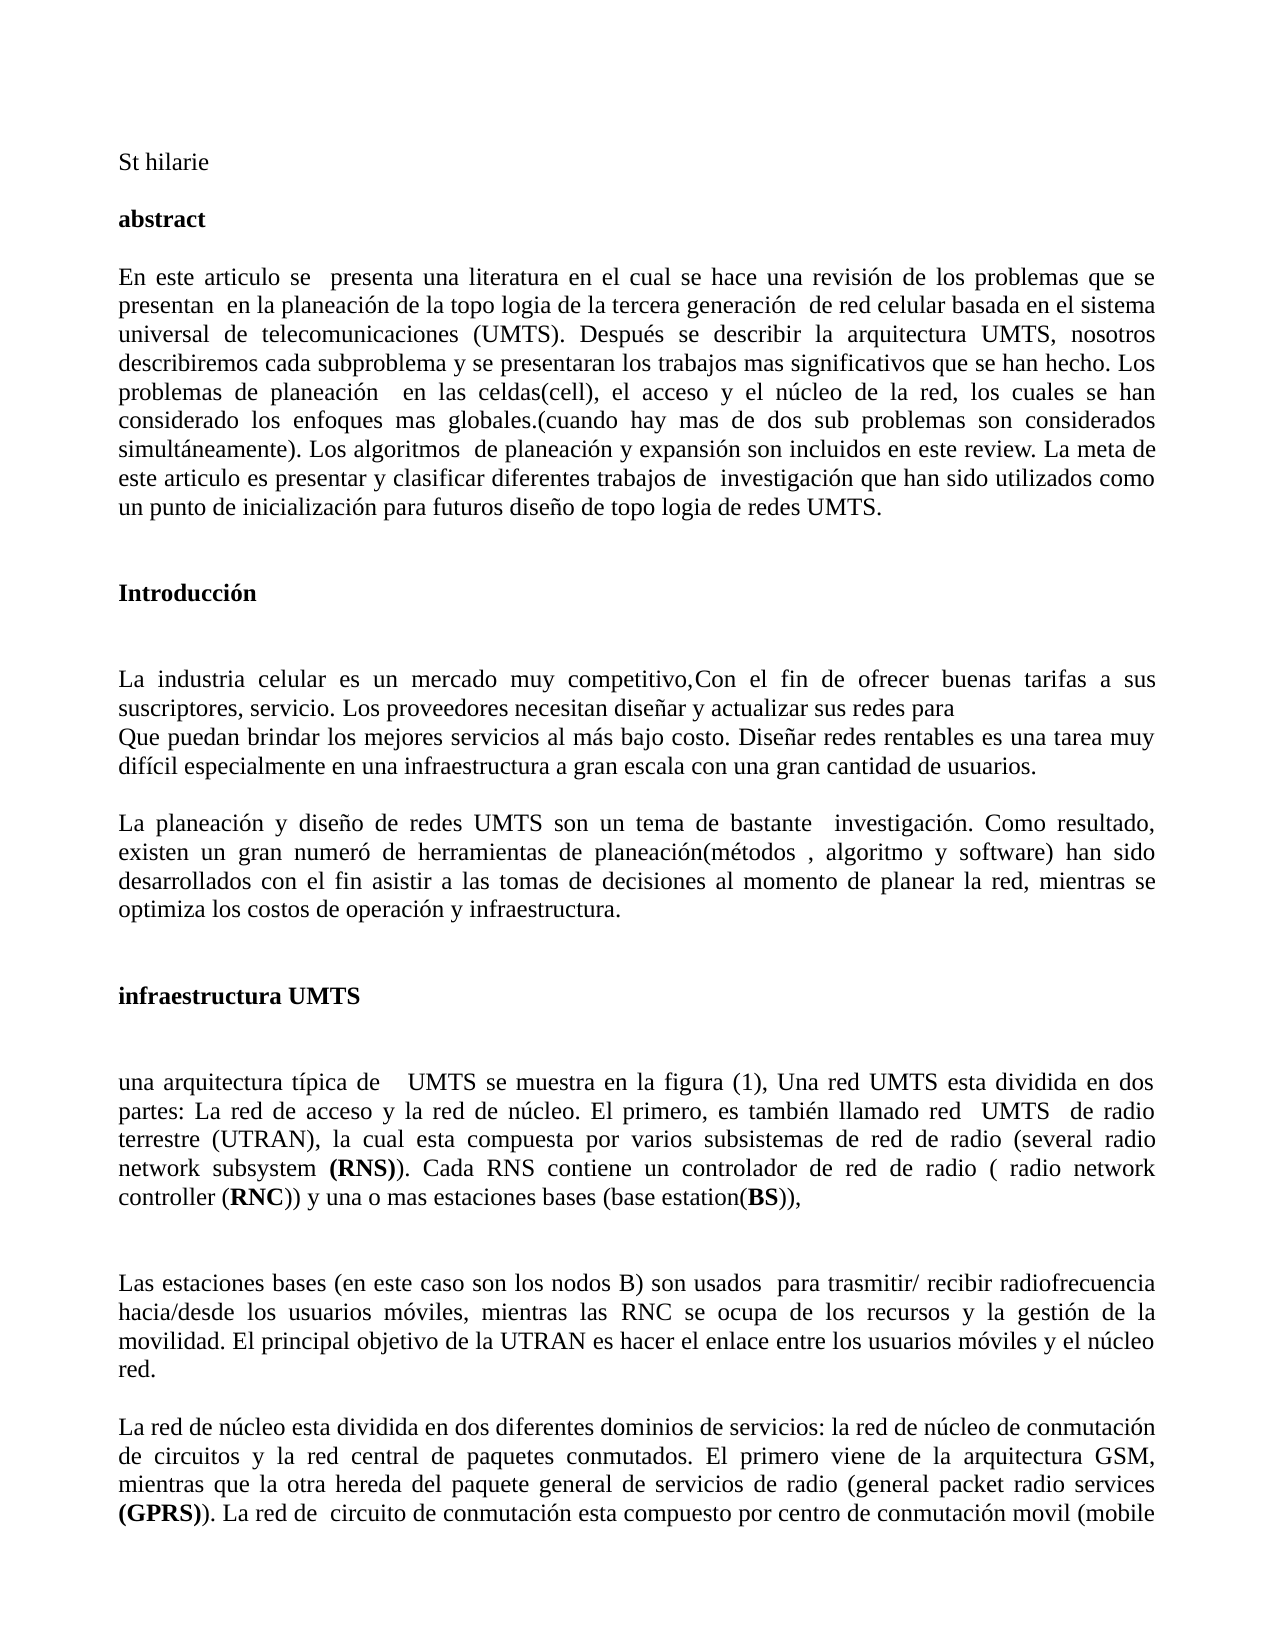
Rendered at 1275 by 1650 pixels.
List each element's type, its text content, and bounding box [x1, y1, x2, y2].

text infraestructura UMTS [118, 981, 1157, 1009]
text Que puedan brindar los mejores servicios al más bajo costo. Diseñar redes rentables es una tarea muy difícil especialmente en una infraestructura a gran escala con una gran cantidad de usuarios. [118, 722, 1157, 779]
text una arquitectura típica de UMTS se muestra en la figura (1), Una red UMTS esta dividida en dos partes: La red de acceso y la red de núcleo. El primero, es también llamado red UMTS de radio terrestre (UTRAN), la cual esta compuesta por varios subsistemas de red de radio (several radio network subsystem (RNS)). Cada RNS contiene un controlador de red de radio ( radio network controller (RNC)) y una o mas estaciones bases (base estation(BS)), [118, 1067, 1157, 1211]
text Las estaciones bases (en este caso son los nodos B) son usados para trasmitir/ recibir radiofrecuencia hacia/desde los usuarios móviles, mientras las RNC se ocupa de los recursos y la gestión de la movilidad. El principal objetivo de la UTRAN es hacer el enlace entre los usuarios móviles y el núcleo red. [118, 1268, 1157, 1383]
text abstract [118, 204, 1157, 233]
text La planeación y diseño de redes UMTS son un tema de bastante investigación. Como resultado, existen un gran numeró de herramientas de planeación(métodos , algoritmo y software) han sido desarrollados con el fin asistir a las tomas de decisiones al momento de planear la red, mientras se optimiza los costos de operación y infraestructura. [118, 808, 1157, 923]
text St hilarie [118, 147, 1157, 176]
text Introducción [118, 578, 1157, 607]
text La industria celular es un mercado muy competitivo,Con el fin de ofrecer buenas tarifas a sus suscriptores, servicio. Los proveedores necesitan diseñar y actualizar sus redes para [118, 664, 1157, 722]
text La red de núcleo esta dividida en dos diferentes dominios de servicios: la red de núcleo de conmutación de circuitos y la red central de paquetes conmutados. El primero viene de la arquitectura GSM, mientras que la otra hereda del paquete general de servicios de radio (general packet radio services (GPRS)). La red de circuito de conmutación esta compuesto por centro de conmutación movil (mobile [118, 1412, 1157, 1527]
text En este articulo se presenta una literatura en el cual se hace una revisión de los problemas que se presentan en la planeación de la topo logia de la tercera generación de red celular basada en el sistema universal de telecomunicaciones (UMTS). Después se describir la arquitectura UMTS, nosotros describiremos cada subproblema y se presentaran los trabajos mas significativos que se han hecho. Los problemas de planeación en las celdas(cell), el acceso y el núcleo de la red, los cuales se han considerado los enfoques mas globales.(cuando hay mas de dos sub problemas son considerados simultáneamente). Los algoritmos de planeación y expansión son incluidos en este review. La meta de este articulo es presentar y clasificar diferentes trabajos de investigación que han sido utilizados como un punto de inicialización para futuros diseño de topo logia de redes UMTS. [118, 262, 1157, 521]
